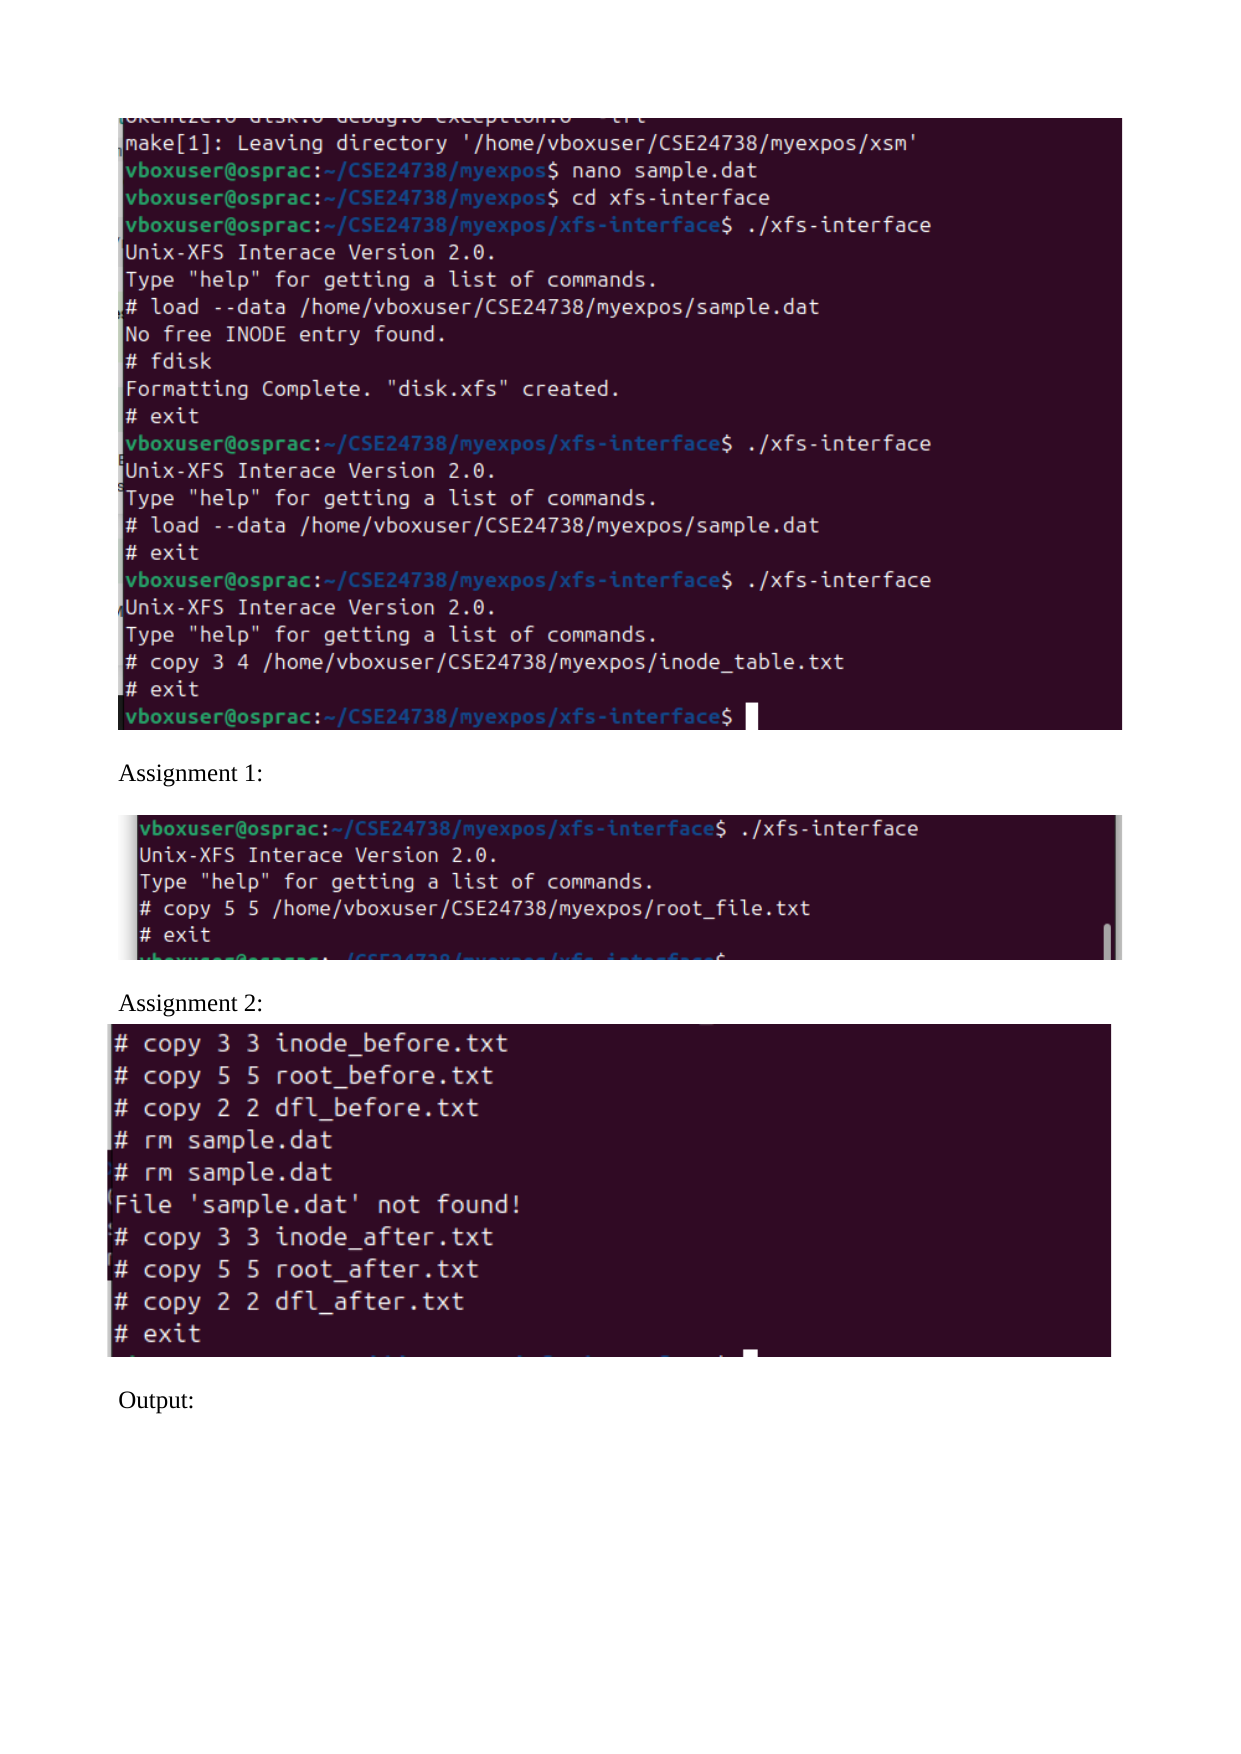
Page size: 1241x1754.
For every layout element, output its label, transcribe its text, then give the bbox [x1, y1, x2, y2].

picture [118, 118, 1123, 730]
text Assignment 1: [118, 758, 1122, 787]
picture [107, 1024, 1112, 1357]
picture [118, 815, 1123, 960]
text Output: [118, 1385, 1122, 1414]
text Assignment 2: [118, 988, 1122, 1017]
